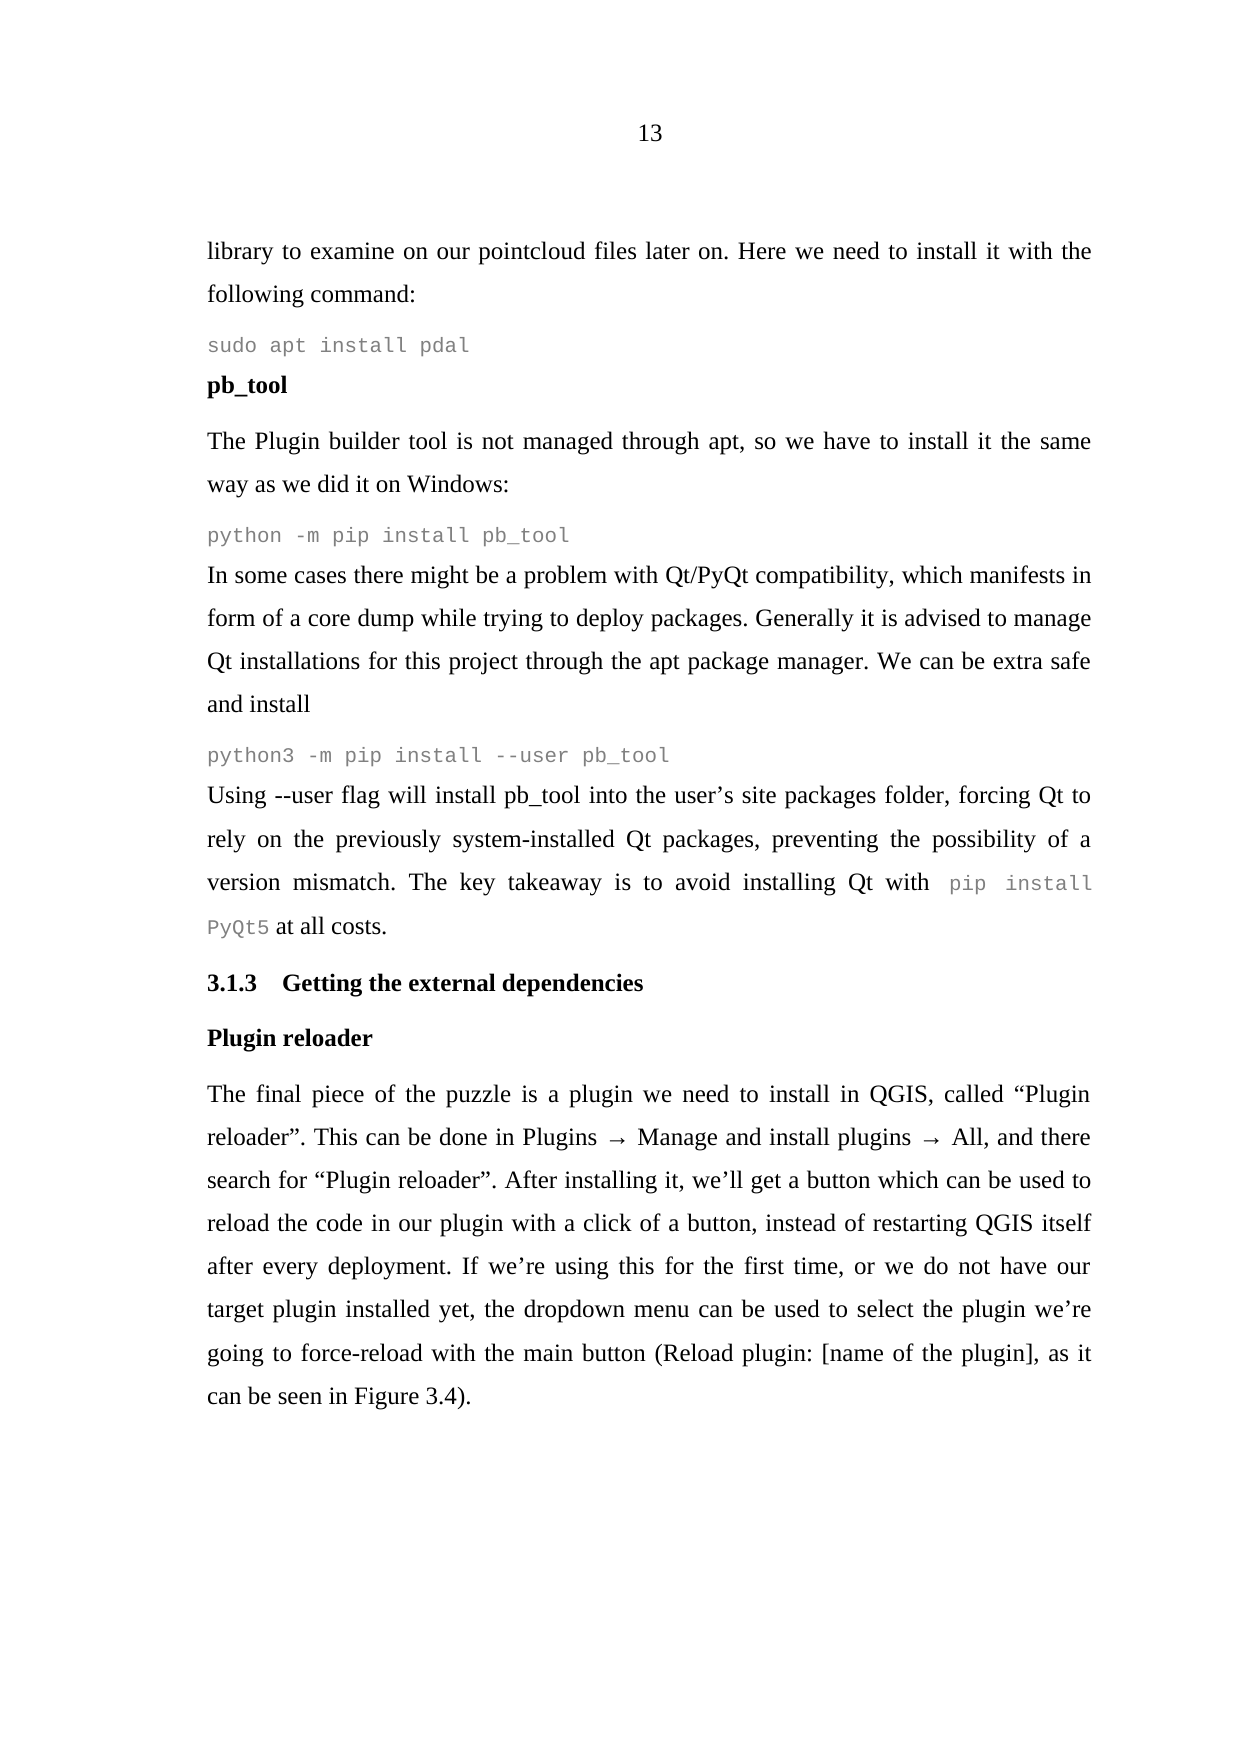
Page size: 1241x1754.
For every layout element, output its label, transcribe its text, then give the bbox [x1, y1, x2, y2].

text The Plugin builder tool is not managed through apt, so we have to install it the same way as we did it on Windows: [207, 426, 1092, 498]
text python -m pip install pb_tool [207, 525, 1092, 548]
text Using --user flag will install pb_tool into the user’s site packages folder, forcing Qt to rely on the previously system-installed Qt packages, preventing the possibility of a version mismatch. The key takeaway is to avoid installing Qt with pip install PyQt5 at all costs. [207, 781, 1092, 940]
text The final piece of the puzzle is a plugin we need to install in QGIS, called “Plugin reloader”. This can be done in Plugins → Manage and install plugins → All, and there search for “Plugin reloader”. After installing it, we’ll get a button which can be used to reload the code in our plugin with a click of a button, instead of restarting QGIS itself after every deployment. If we’re using this for the first time, or we do not have our target plugin installed yet, the dropdown menu can be used to select the plugin we’re going to force-reload with the main button (Reload plugin: [name of the plugin], as it can be seen in Figure 3.4). [207, 1079, 1092, 1409]
text Plugin reloader [207, 1023, 1092, 1052]
text sudo apt install pdal [207, 335, 1092, 359]
text pb_tool [207, 370, 1092, 399]
text library to examine on our pointcloud files later on. Here we need to install it with the following command: [207, 236, 1092, 308]
subtitle Getting the external dependencies [207, 968, 1092, 996]
text In some cases there might be a problem with Qt/PyQt compatibility, which manifests in form of a core dump while trying to deploy packages. Generally it is advised to manage Qt installations for this project through the apt package manager. We can be extra safe and install [207, 560, 1092, 718]
text python3 -m pip install --user pb_tool [207, 745, 1092, 769]
